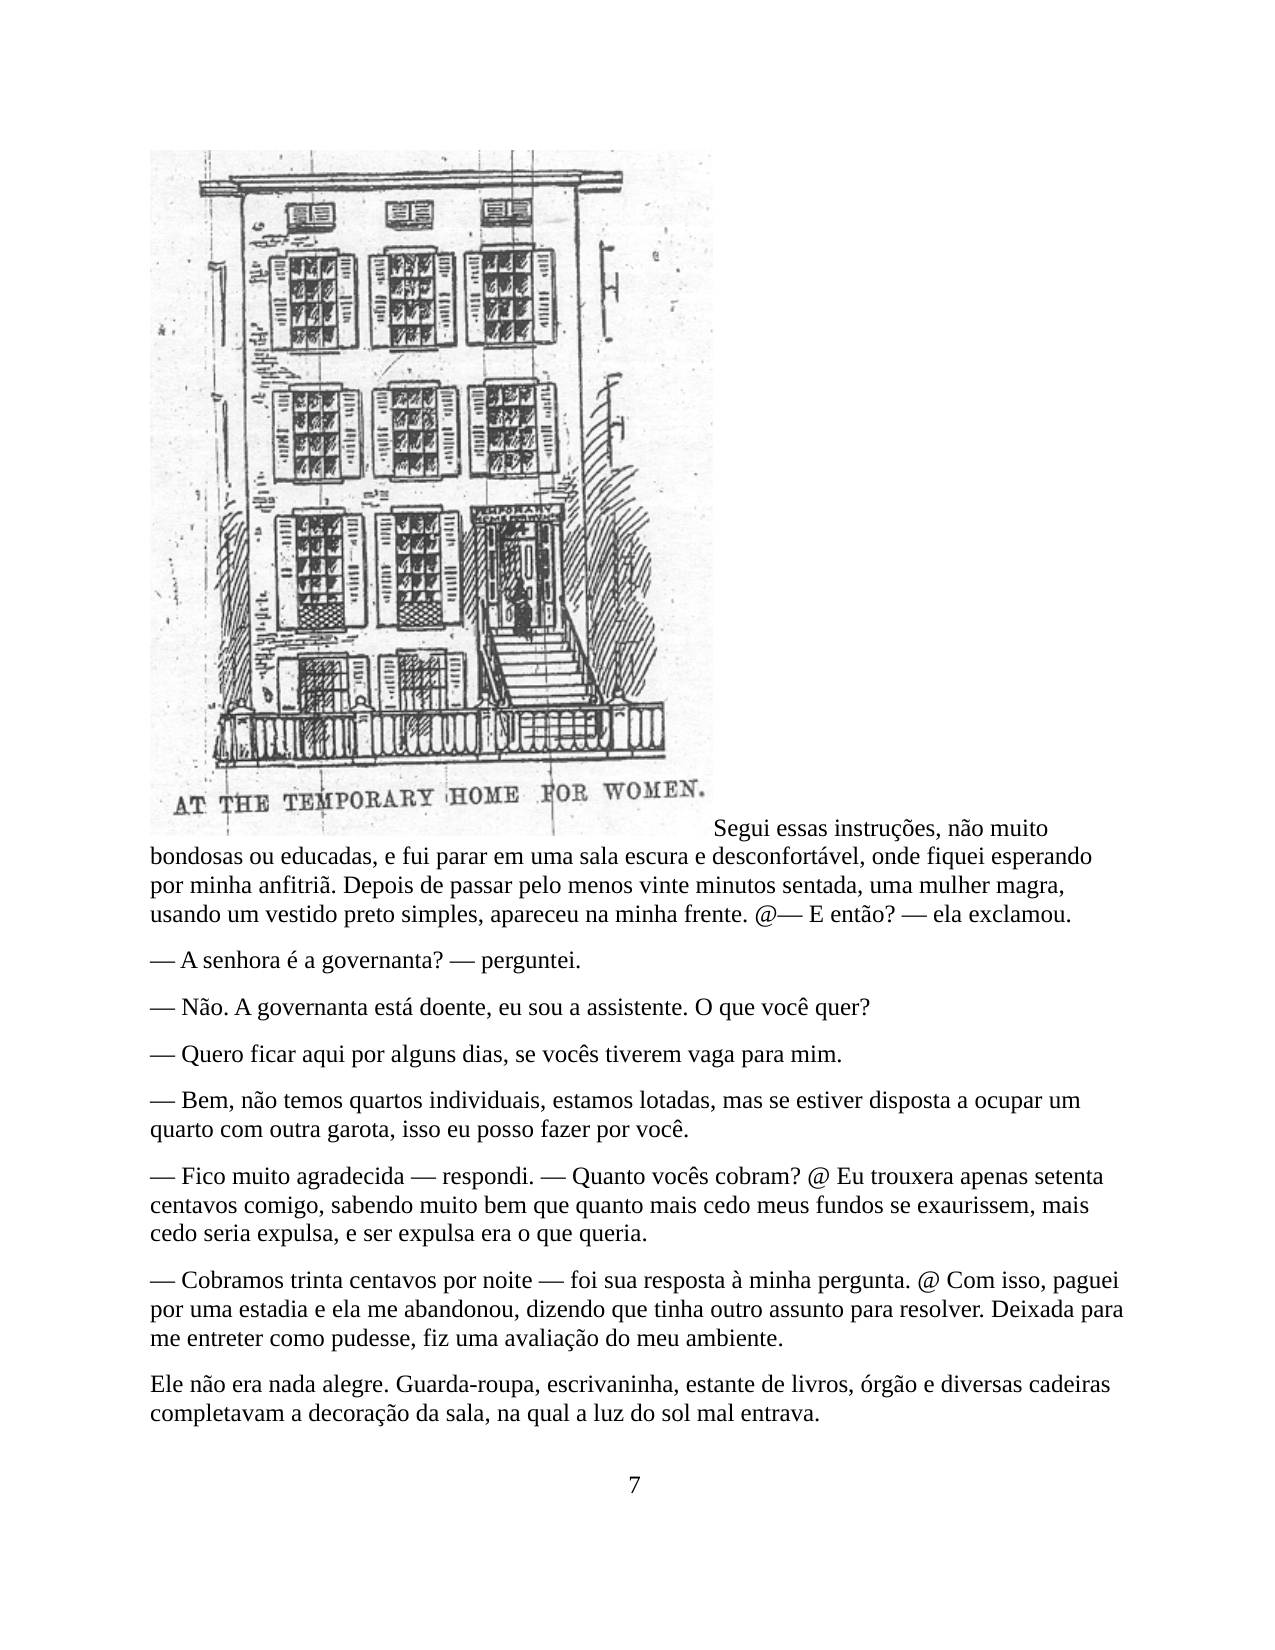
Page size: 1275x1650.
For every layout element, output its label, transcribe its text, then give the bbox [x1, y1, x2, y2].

text — Quero ficar aqui por alguns dias, se vocês tiverem vaga para mim. [150, 1039, 1125, 1068]
text — Bem, não temos quartos individuais, estamos lotadas, mas se estiver disposta a ocupar um quarto com outra garota, isso eu posso fazer por você. [150, 1086, 1125, 1143]
text — Não. A governanta está doente, eu sou a assistente. O que você quer? [150, 992, 1125, 1021]
text Ele não era nada alegre. Guarda-roupa, escrivaninha, estante de livros, órgão e diversas cadeiras completavam a decoração da sala, na qual a luz do sol mal entrava. [150, 1369, 1125, 1427]
text — A senhora é a governanta? — perguntei. [150, 946, 1125, 974]
text — Cobramos trinta centavos por noite — foi sua resposta à minha pergunta. @ Com isso, paguei por uma estadia e ela me abandonou, dizendo que tinha outro assunto para resolver. Deixada para me entreter como pudesse, fiz uma avaliação do meu ambiente. [150, 1265, 1125, 1351]
text Segui essas instruções, não muito bondosas ou educadas, e fui parar em uma sala escura e desconfortável, onde fiquei esperando por minha anfitriã. Depois de passar pelo menos vinte minutos sentada, uma mulher magra, usando um vestido preto simples, apareceu na minha frente. @— E então? — ela exclamou. [150, 150, 1125, 928]
picture [150, 150, 714, 836]
text — Fico muito agradecida — respondi. — Quanto vocês cobram? @ Eu trouxera apenas setenta centavos comigo, sabendo muito bem que quanto mais cedo meus fundos se exaurissem, mais cedo seria expulsa, e ser expulsa era o que queria. [150, 1161, 1125, 1247]
